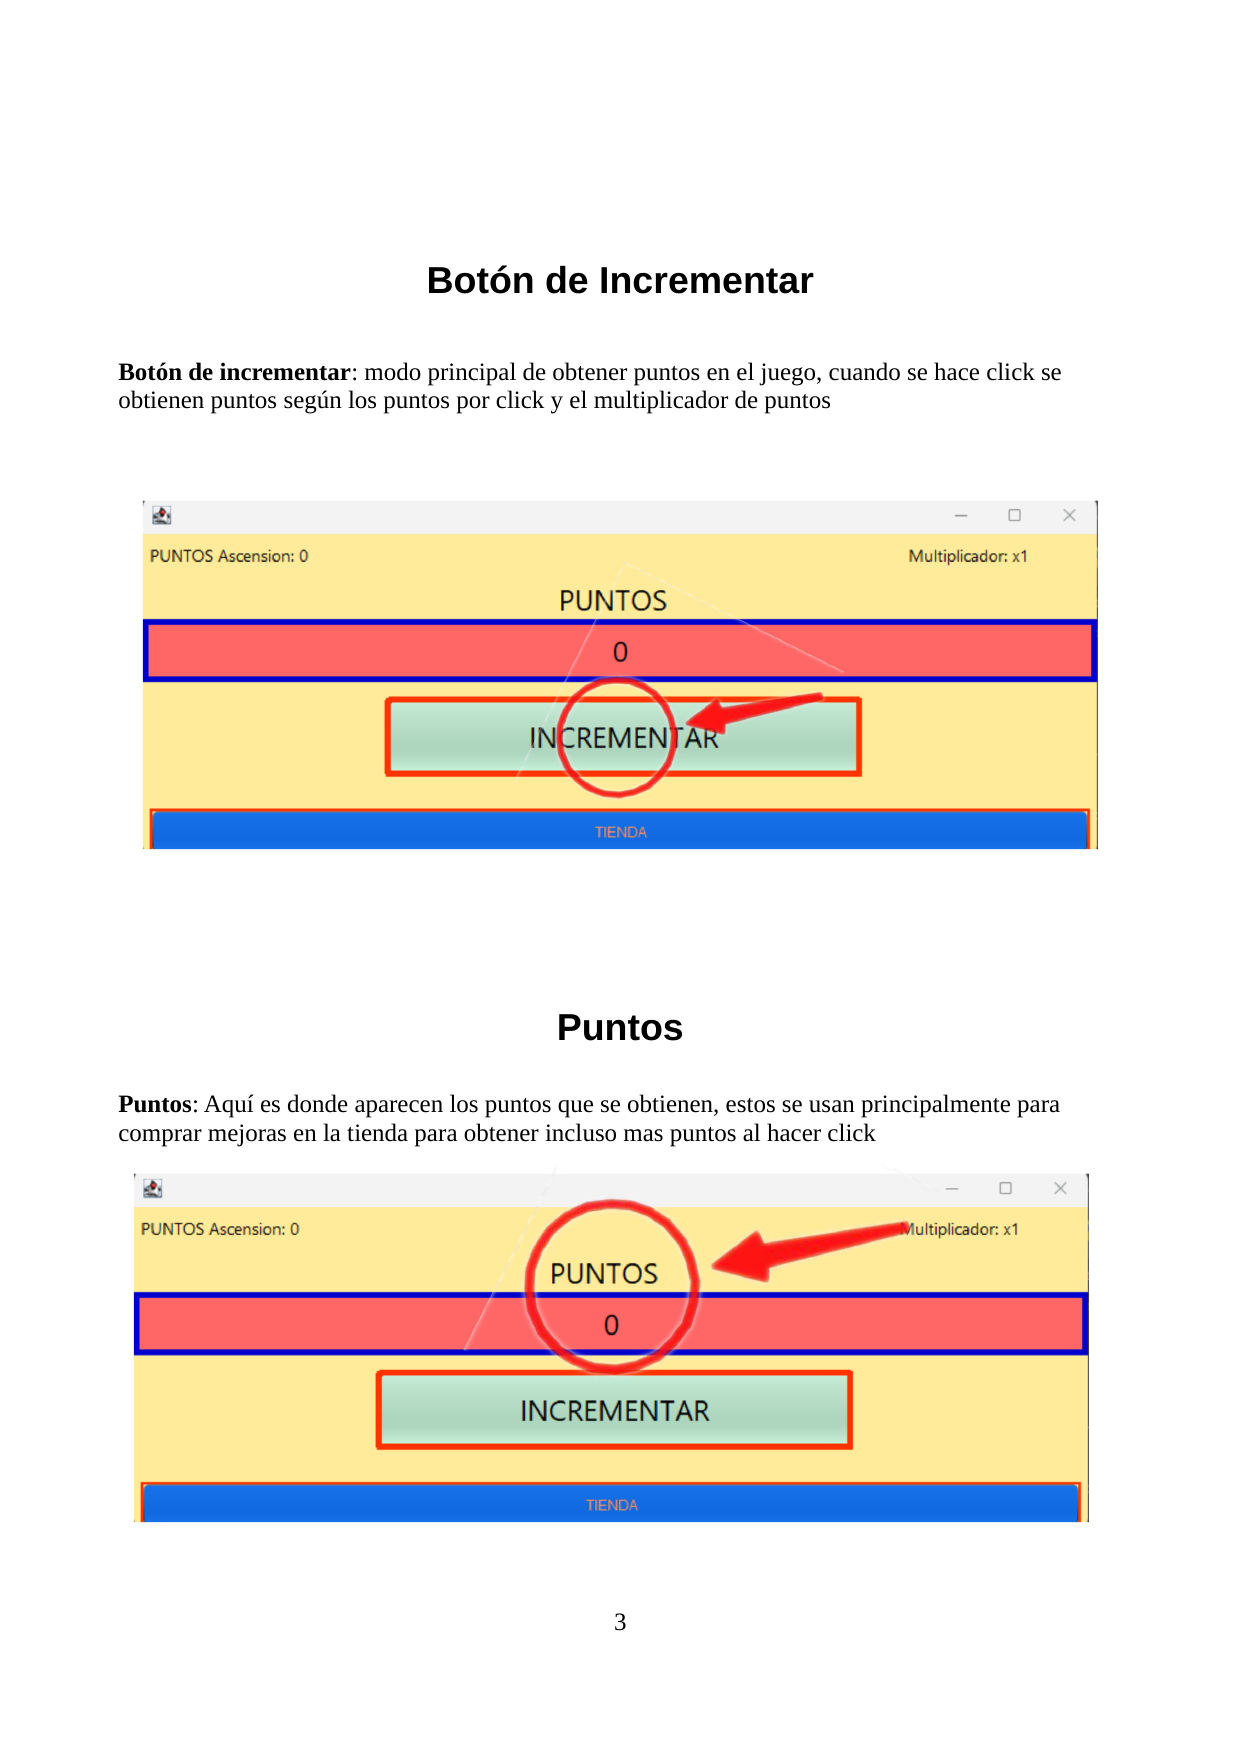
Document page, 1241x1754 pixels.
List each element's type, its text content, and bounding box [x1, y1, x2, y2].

text Puntos: Aquí es donde aparecen los puntos que se obtienen, estos se usan principalmente para comprar mejoras en la tienda para obtener incluso mas puntos al hacer click [118, 1089, 1122, 1147]
subtitle Puntos [118, 1005, 1122, 1048]
subtitle Botón de Incrementar [118, 258, 1122, 301]
picture [109, 1164, 1114, 1548]
text Botón de incrementar: modo principal de obtener puntos en el juego, cuando se hace click se obtienen puntos según los puntos por click y el multiplicador de puntos [118, 357, 1122, 414]
picture [118, 461, 1123, 877]
